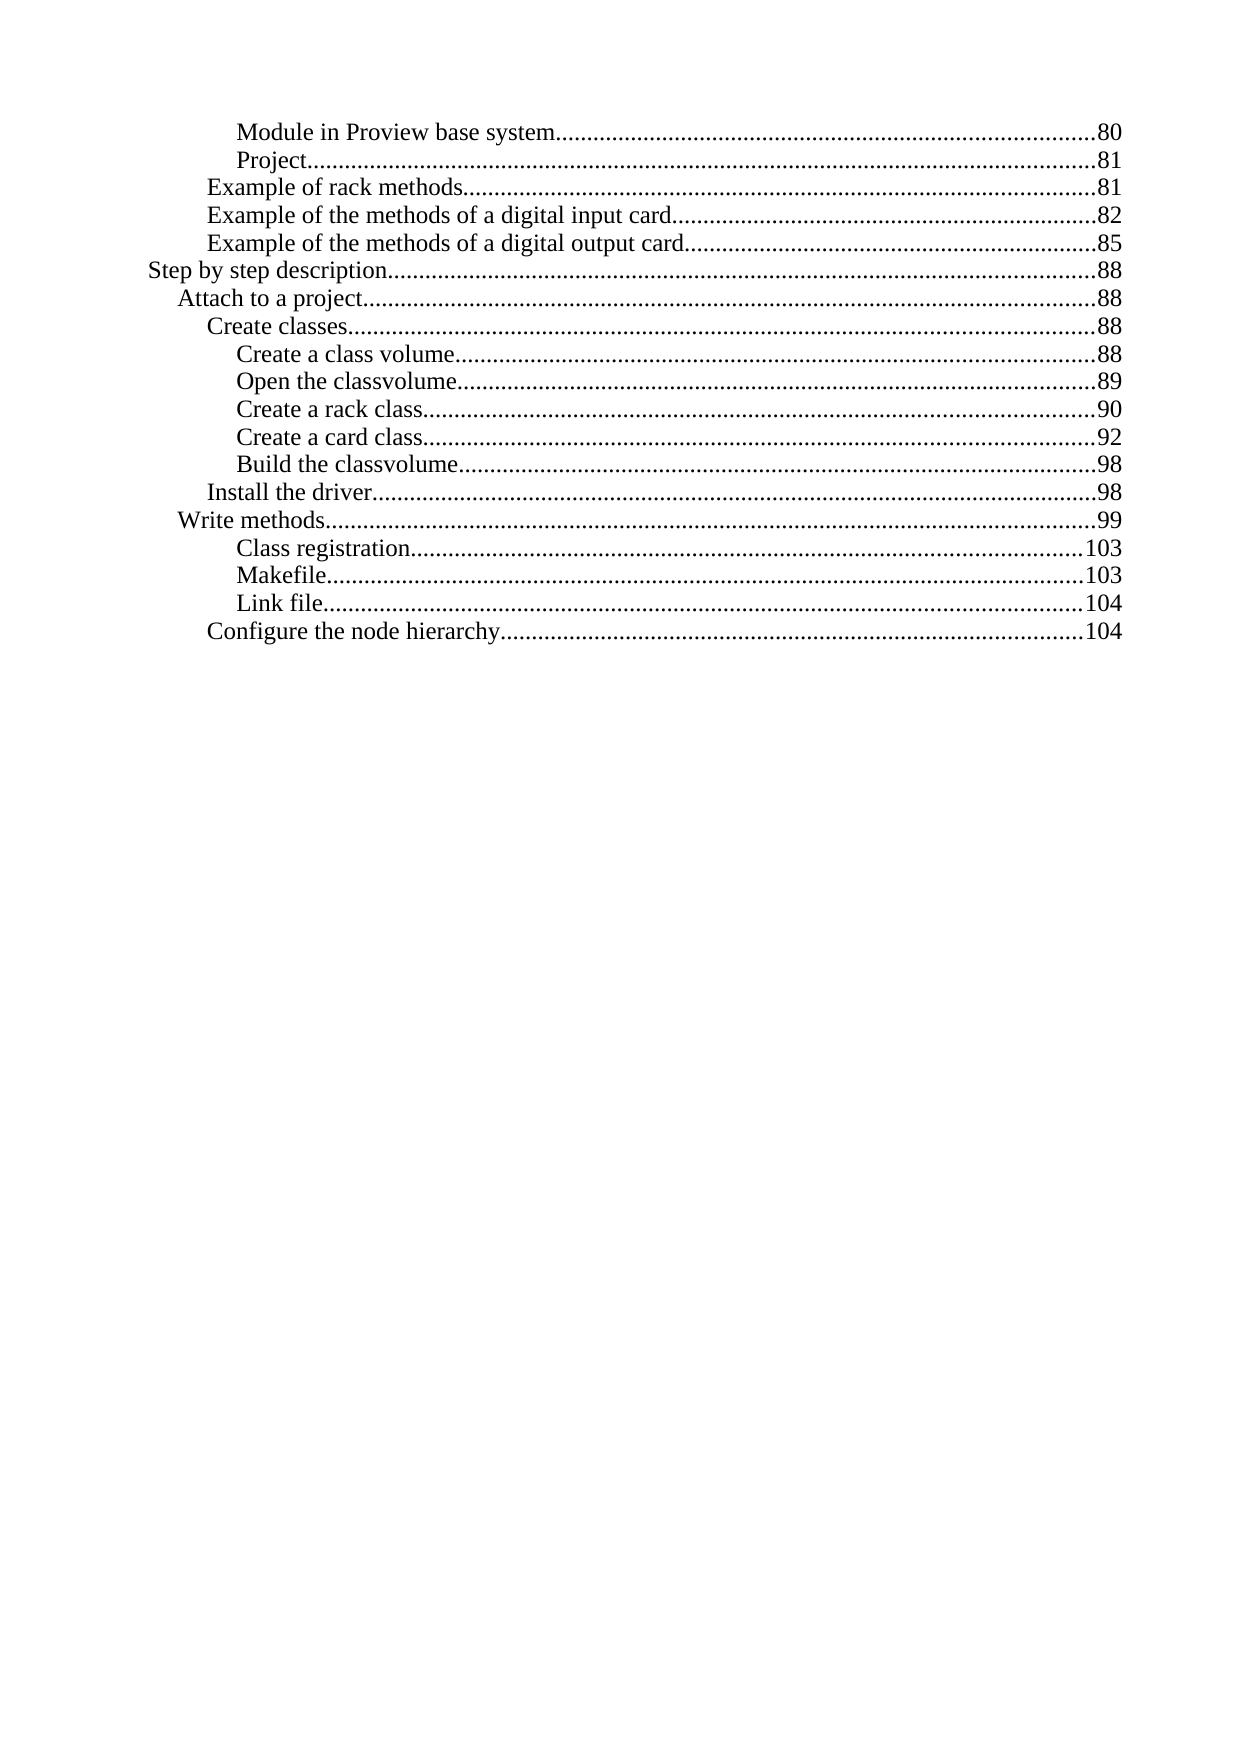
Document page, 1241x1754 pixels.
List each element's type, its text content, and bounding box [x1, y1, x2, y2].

text Example of the methods of a digital input card 82 [207, 201, 1122, 229]
text Makefile 103 [236, 561, 1122, 589]
text Link file 104 [236, 589, 1122, 617]
text Project 81 [236, 146, 1122, 173]
text Create a rack class 90 [236, 395, 1122, 423]
text Attach to a project 88 [177, 284, 1122, 312]
text Example of rack methods 81 [207, 173, 1122, 201]
text Create a card class 92 [236, 423, 1122, 451]
text Create a class volume 88 [236, 340, 1122, 367]
text Install the driver 98 [207, 478, 1122, 506]
text Open the classvolume 89 [236, 367, 1122, 395]
text Create classes 88 [207, 312, 1122, 340]
text Module in Proview base system 80 [236, 118, 1122, 146]
text Build the classvolume 98 [236, 451, 1122, 478]
text Example of the methods of a digital output card 85 [207, 229, 1122, 257]
text Configure the node hierarchy 104 [207, 617, 1122, 644]
text Write methods 99 [177, 506, 1122, 534]
text Step by step description 88 [148, 257, 1122, 284]
text Class registration 103 [236, 534, 1122, 561]
